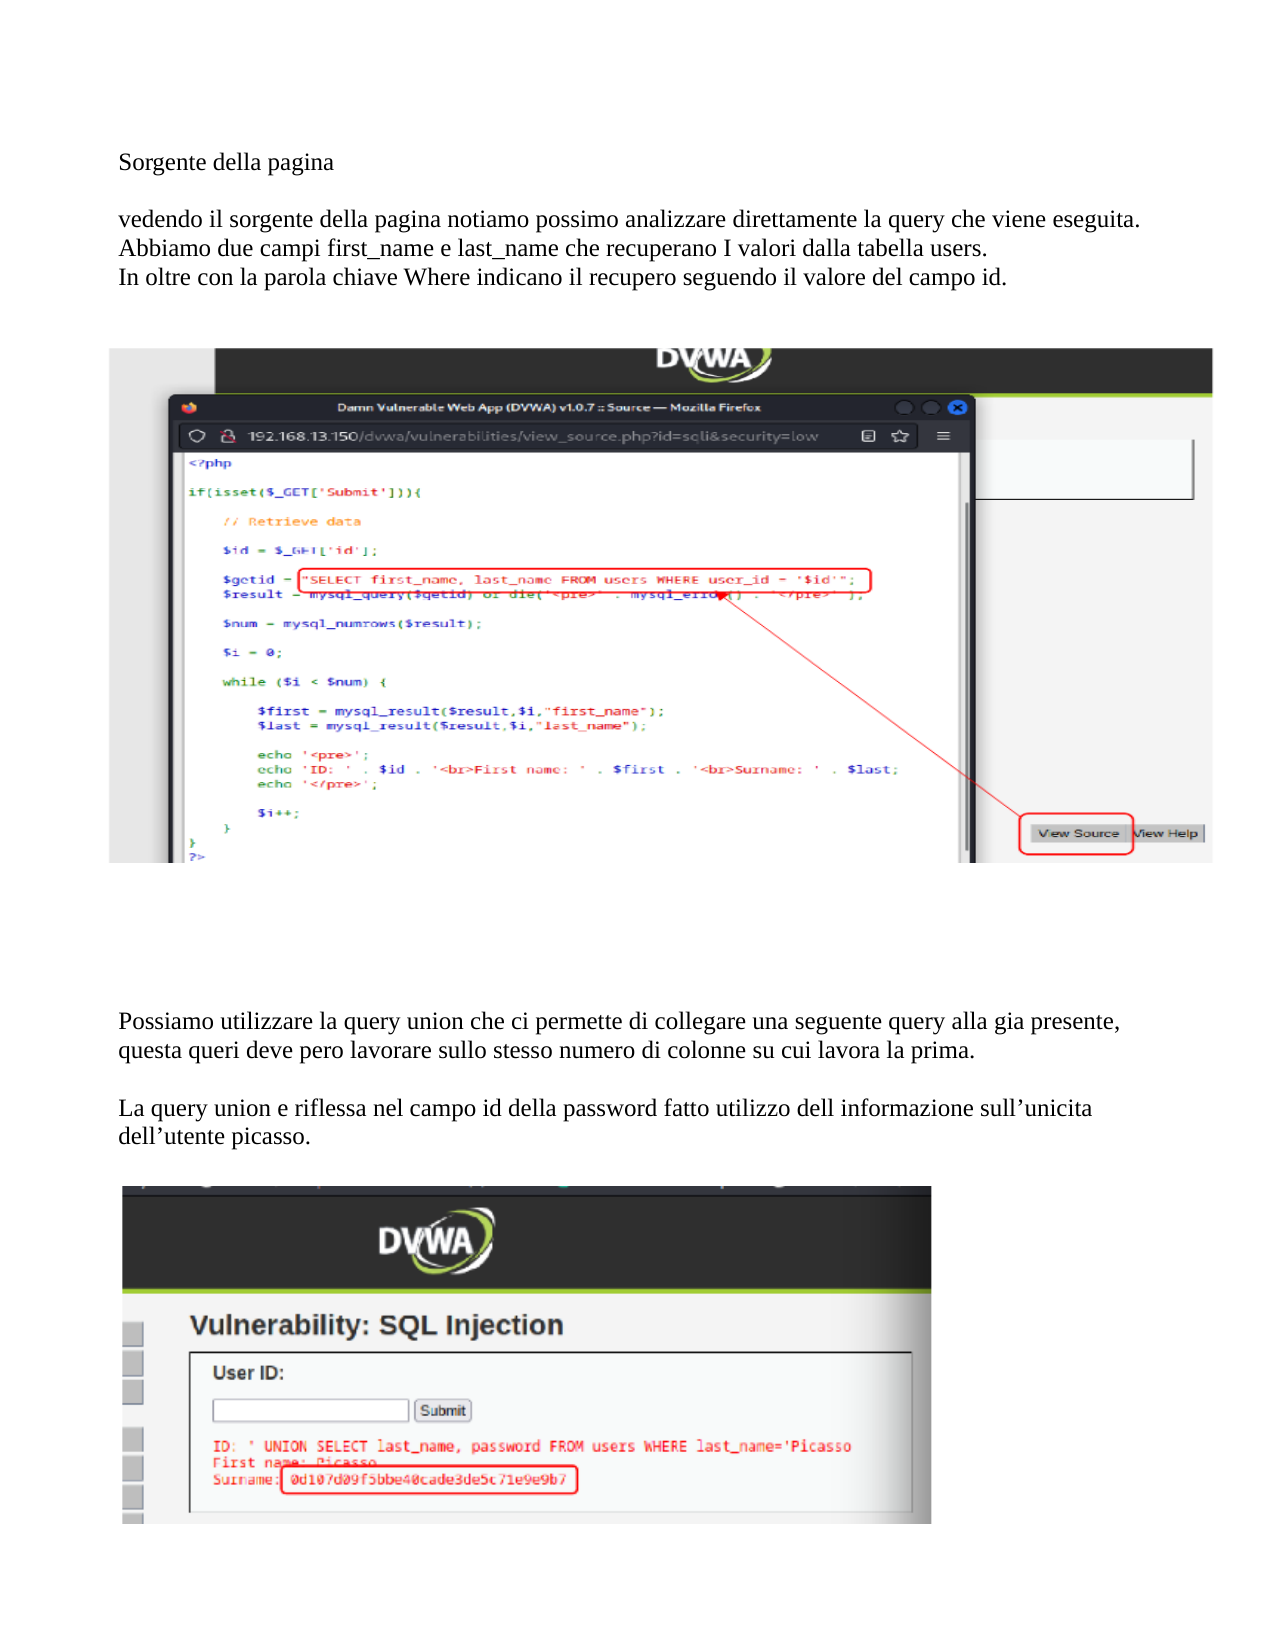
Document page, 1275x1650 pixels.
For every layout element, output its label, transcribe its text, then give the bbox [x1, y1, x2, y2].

text vedendo il sorgente della pagina notiamo possimo analizzare direttamente la query che viene eseguita. [118, 204, 1157, 233]
text Possiamo utilizzare la query union che ci permette di collegare una seguente query alla gia presente, [118, 1006, 1157, 1035]
text Abbiamo due campi first_name e last_name che recuperano I valori dalla tabella users. [118, 233, 1157, 262]
text Sorgente della pagina [118, 147, 1157, 176]
picture [122, 1186, 932, 1524]
text questa queri deve pero lavorare sullo stesso numero di colonne su cui lavora la prima. [118, 1035, 1157, 1064]
picture [108, 347, 1214, 863]
text La query union e riflessa nel campo id della password fatto utilizzo dell informazione sull’unicita dell’utente picasso. [118, 1093, 1157, 1150]
text In oltre con la parola chiave Where indicano il recupero seguendo il valore del campo id. [118, 262, 1157, 291]
